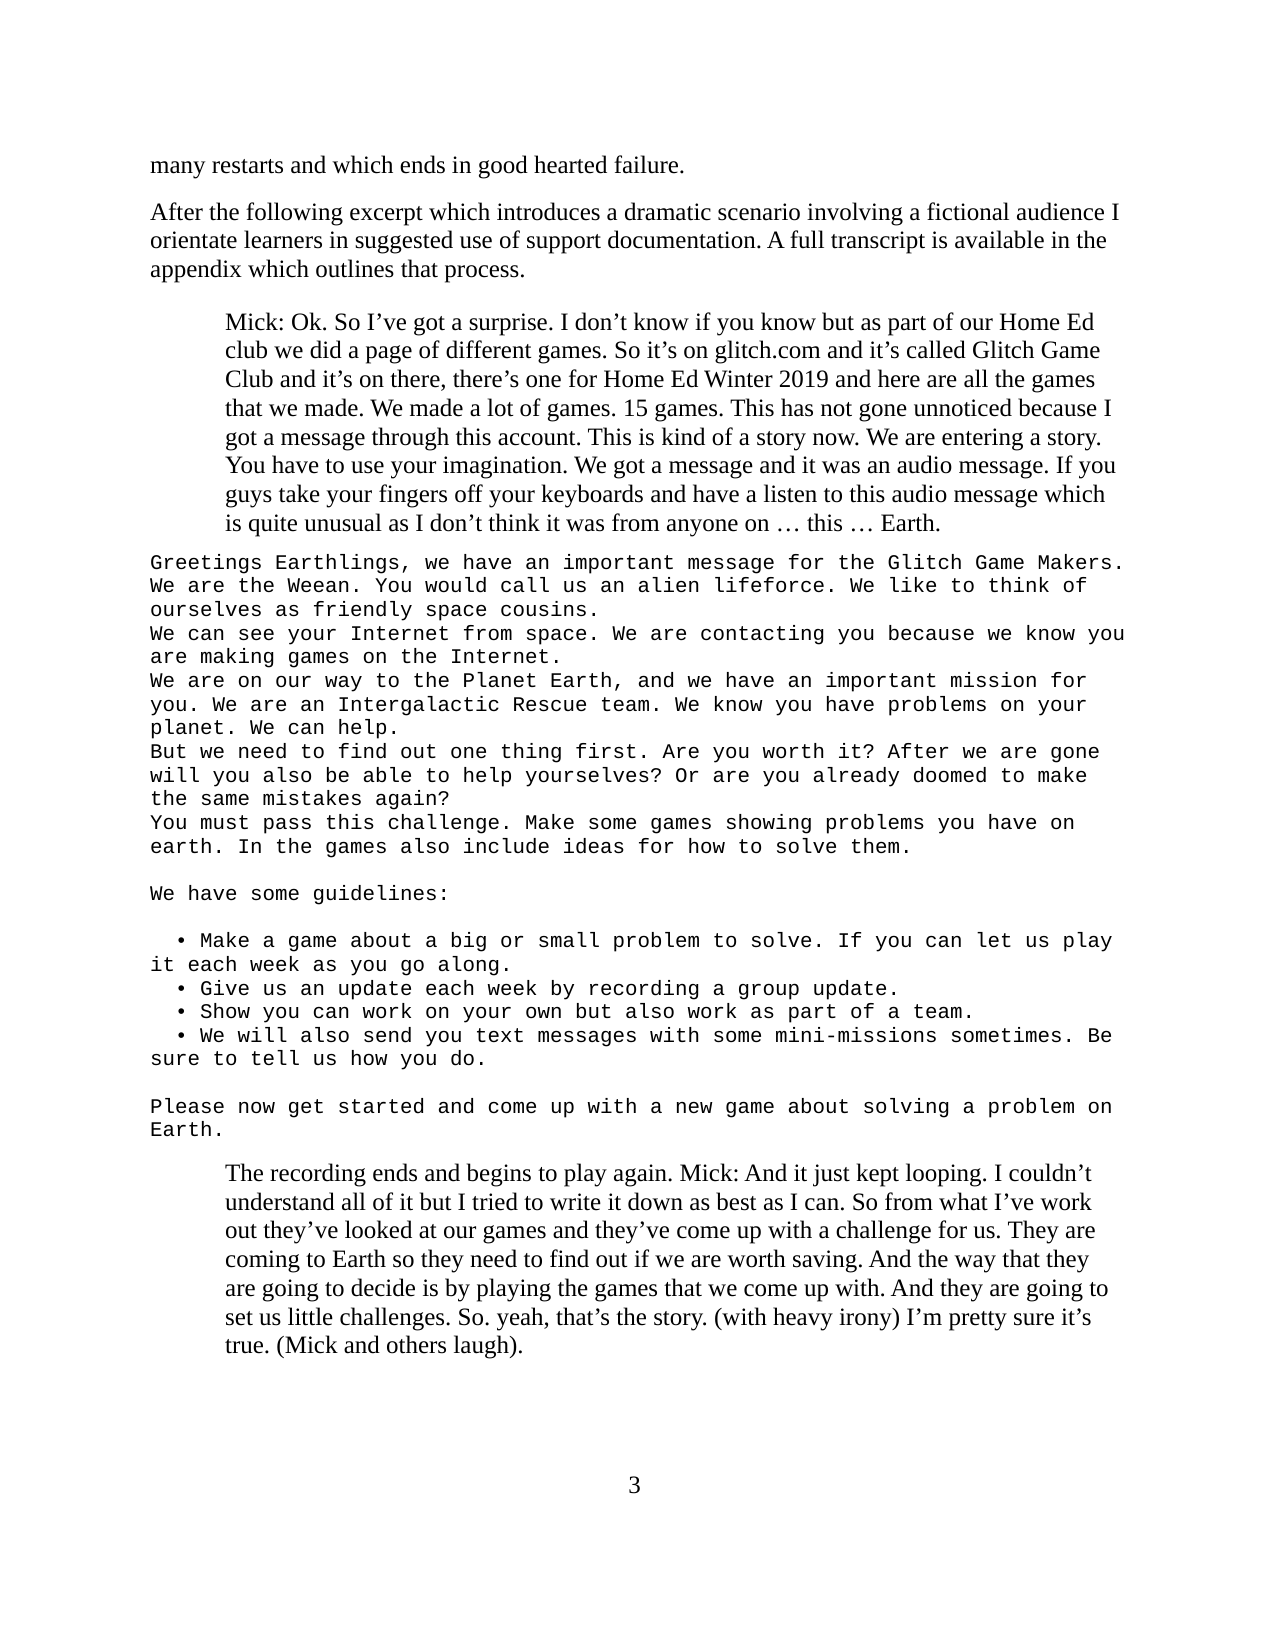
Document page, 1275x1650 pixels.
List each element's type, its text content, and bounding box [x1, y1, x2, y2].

text many restarts and which ends in good hearted failure. [150, 150, 1125, 179]
text We are the Weean. You would call us an alien lifeforce. We like to think of ourselves as friendly space cousins. [150, 576, 1125, 623]
text We can see your Internet from space. We are contacting you because we know you are making games on the Internet. [150, 623, 1125, 670]
text But we need to find out one thing first. Are you worth it? After we are gone will you also be able to help yourselves? Or are you already doomed to make the same mistakes again? [150, 741, 1125, 812]
text • Make a game about a big or small problem to solve. If you can let us play it each week as you go along. [150, 930, 1125, 977]
text The recording ends and begins to play again. Mick: And it just kept looping. I couldn’t understand all of it but I tried to write it down as best as I can. So from what I’ve work out they’ve looked at our games and they’ve come up with a challenge for us. They are coming to Earth so they need to find out if we are worth saving. And the way that they are going to decide is by playing the games that we come up with. And they are going to set us little challenges. So. yeah, that’s the story. (with heavy irony) I’m pretty sure it’s true. (Mick and others laugh). [225, 1158, 1125, 1359]
text We have some guidelines: [150, 883, 1125, 907]
text • Give us an update each week by recording a group update. [150, 977, 1125, 1001]
text We are on our way to the Planet Earth, and we have an important mission for you. We are an Intergalactic Rescue team. We know you have problems on your planet. We can help. [150, 670, 1125, 741]
text After the following excerpt which introduces a dramatic scenario involving a fictional audience I orientate learners in suggested use of support documentation. A full transcript is available in the appendix which outlines that process. [150, 197, 1125, 283]
text • We will also send you text messages with some mini-missions sometimes. Be sure to tell us how you do. [150, 1025, 1125, 1072]
text Mick: Ok. So I’ve got a surprise. I don’t know if you know but as part of our Home Ed club we did a page of different games. So it’s on glitch.com and it’s called Glitch Game Club and it’s on there, there’s one for Home Ed Winter 2019 and here are all the games that we made. We made a lot of games. 15 games. This has not gone unnoticed because I got a message through this account. This is kind of a story now. We are entering a story. You have to use your imagination. We got a message and it was an audio message. If you guys take your fingers off your keyboards and have a listen to this audio message which is quite unusual as I don’t think it was from anyone on … this … Earth. [225, 307, 1125, 537]
text • Show you can work on your own but also work as part of a team. [150, 1001, 1125, 1025]
text Greetings Earthlings, we have an important message for the Glitch Game Makers. [150, 552, 1125, 576]
text You must pass this challenge. Make some games showing problems you have on earth. In the games also include ideas for how to solve them. [150, 812, 1125, 859]
text Please now get started and come up with a new game about solving a problem on Earth. [150, 1096, 1125, 1143]
